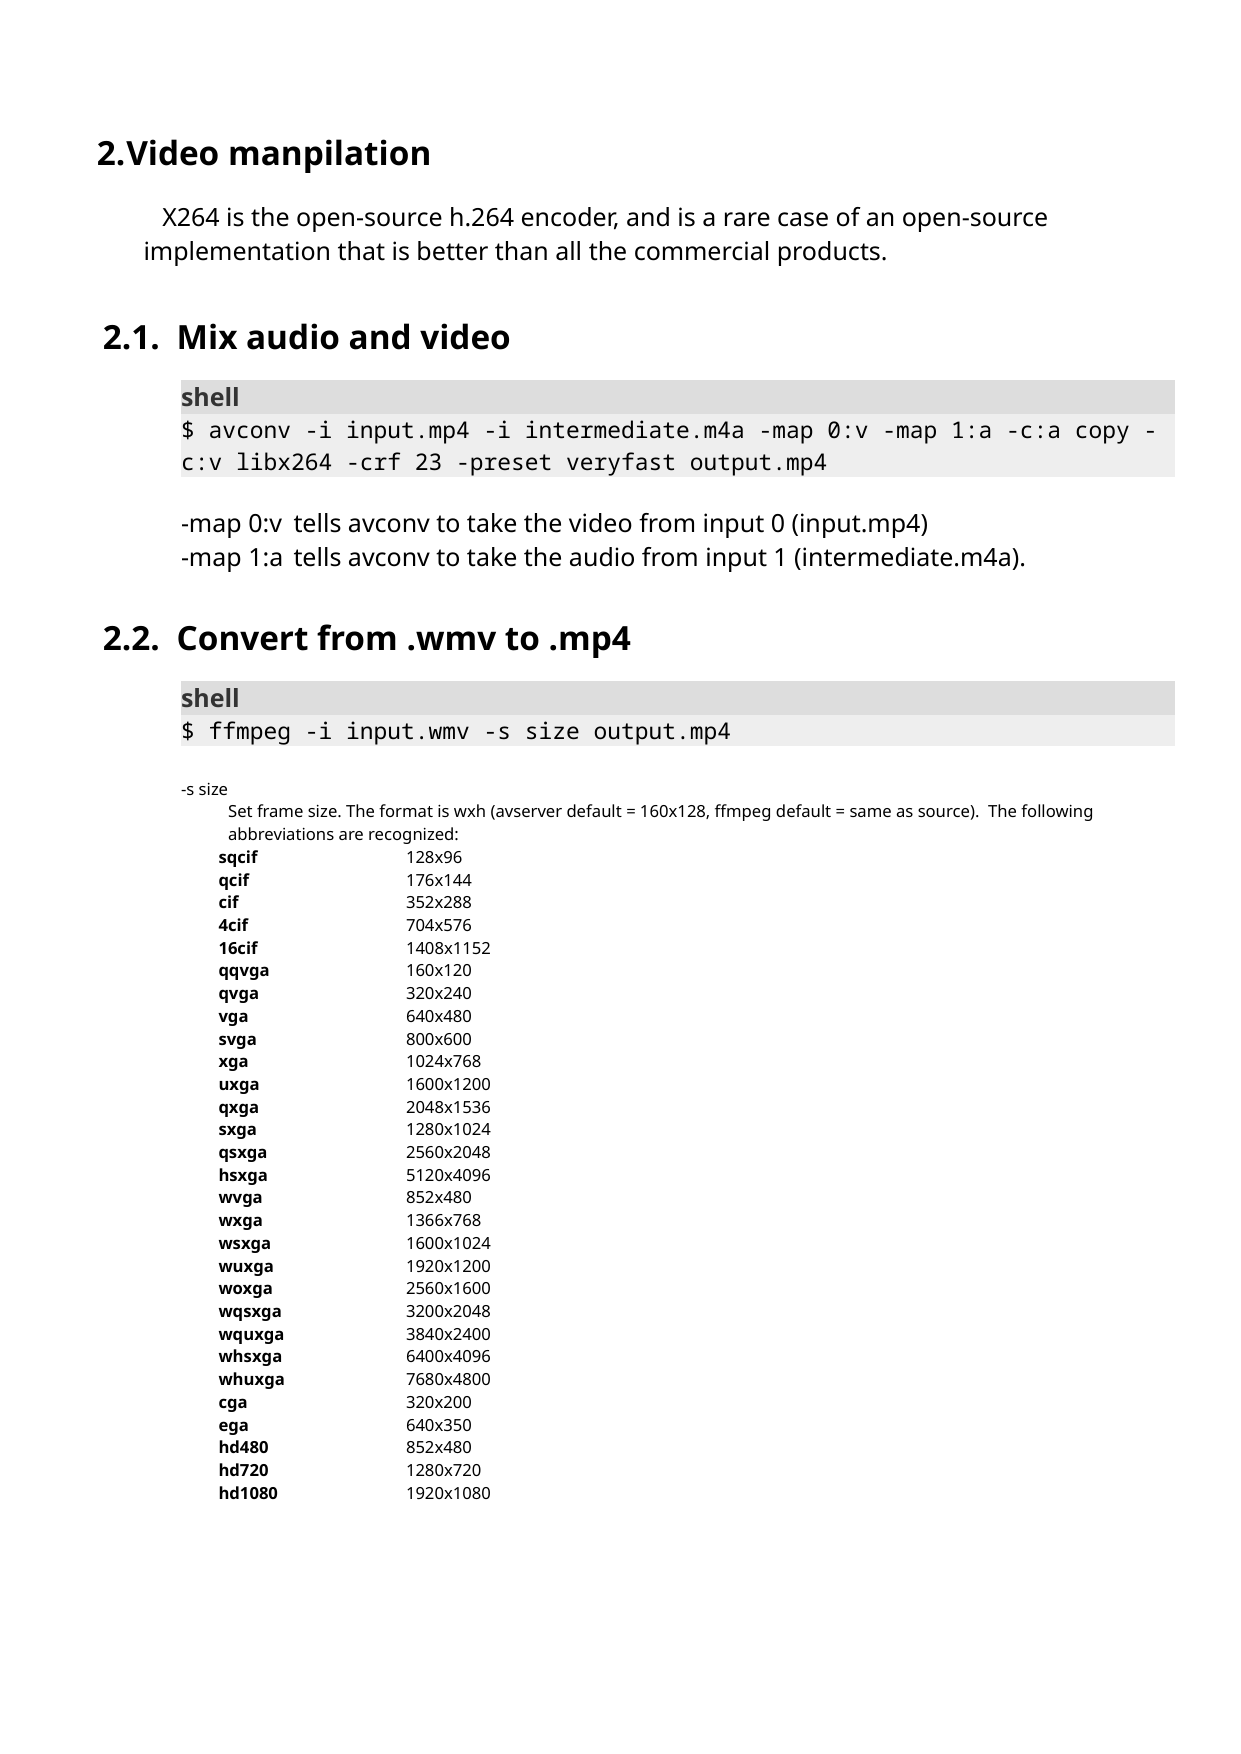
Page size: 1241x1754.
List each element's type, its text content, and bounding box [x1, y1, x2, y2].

subtitle Convert from .wmv to .mp4 [103, 614, 1175, 660]
text -map 1:a tells avconv to take the audio from input 1 (intermediate.m4a). [181, 539, 1175, 573]
text qsxga 2560x2048 [218, 1141, 1175, 1163]
text wqsxga 3200x2048 [218, 1299, 1175, 1322]
text cif 352x288 [218, 891, 1175, 913]
text sxga 1280x1024 [218, 1118, 1175, 1141]
text $ avconv -i input.mp4 -i intermediate.m4a -map 0:v -map 1:a -c:a copy -c:v libx264 -crf 23 -preset veryfast output.mp4 [181, 414, 1175, 477]
text hd720 1280x720 [218, 1458, 1175, 1481]
subtitle Mix audio and video [103, 314, 1175, 359]
text Set frame size. The format is wxh (avserver default = 160x128, ffmpeg default = same as source). The following abbreviations are recognized: [228, 800, 1175, 845]
text qvga 320x240 [218, 982, 1175, 1004]
text -s size [181, 777, 1175, 800]
text wvga 852x480 [218, 1186, 1175, 1209]
text wquxga 3840x2400 [218, 1322, 1175, 1345]
text hsxga 5120x4096 [218, 1163, 1175, 1186]
text wxga 1366x768 [218, 1209, 1175, 1231]
text $ ffmpeg -i input.wmv -s size output.mp4 [181, 715, 1175, 746]
text -map 0:v tells avconv to take the video from input 0 (input.mp4) [181, 505, 1175, 539]
text 4cif 704x576 [218, 913, 1175, 936]
text qxga 2048x1536 [218, 1095, 1175, 1118]
text vga 640x480 [218, 1004, 1175, 1027]
text shell [181, 681, 1175, 715]
text X264 is the open-source h.264 encoder, and is a rare case of an open-source implementation that is better than all the commercial products. [143, 199, 1175, 268]
text 16cif 1408x1152 [218, 936, 1175, 959]
text shell [181, 380, 1175, 414]
text whuxga 7680x4800 [218, 1368, 1175, 1390]
text woxga 2560x1600 [218, 1277, 1175, 1299]
text whsxga 6400x4096 [218, 1345, 1175, 1368]
text qqvga 160x120 [218, 959, 1175, 982]
text ega 640x350 [218, 1413, 1175, 1436]
text cga 320x200 [218, 1390, 1175, 1413]
text qcif 176x144 [218, 868, 1175, 891]
subtitle Video manpilation [97, 130, 1175, 176]
text hd1080 1920x1080 [218, 1481, 1175, 1504]
text wuxga 1920x1200 [218, 1254, 1175, 1277]
text uxga 1600x1200 [218, 1072, 1175, 1095]
text wsxga 1600x1024 [218, 1231, 1175, 1254]
text svga 800x600 [218, 1027, 1175, 1050]
text sqcif 128x96 [218, 845, 1175, 868]
text xga 1024x768 [218, 1050, 1175, 1072]
text hd480 852x480 [218, 1436, 1175, 1458]
